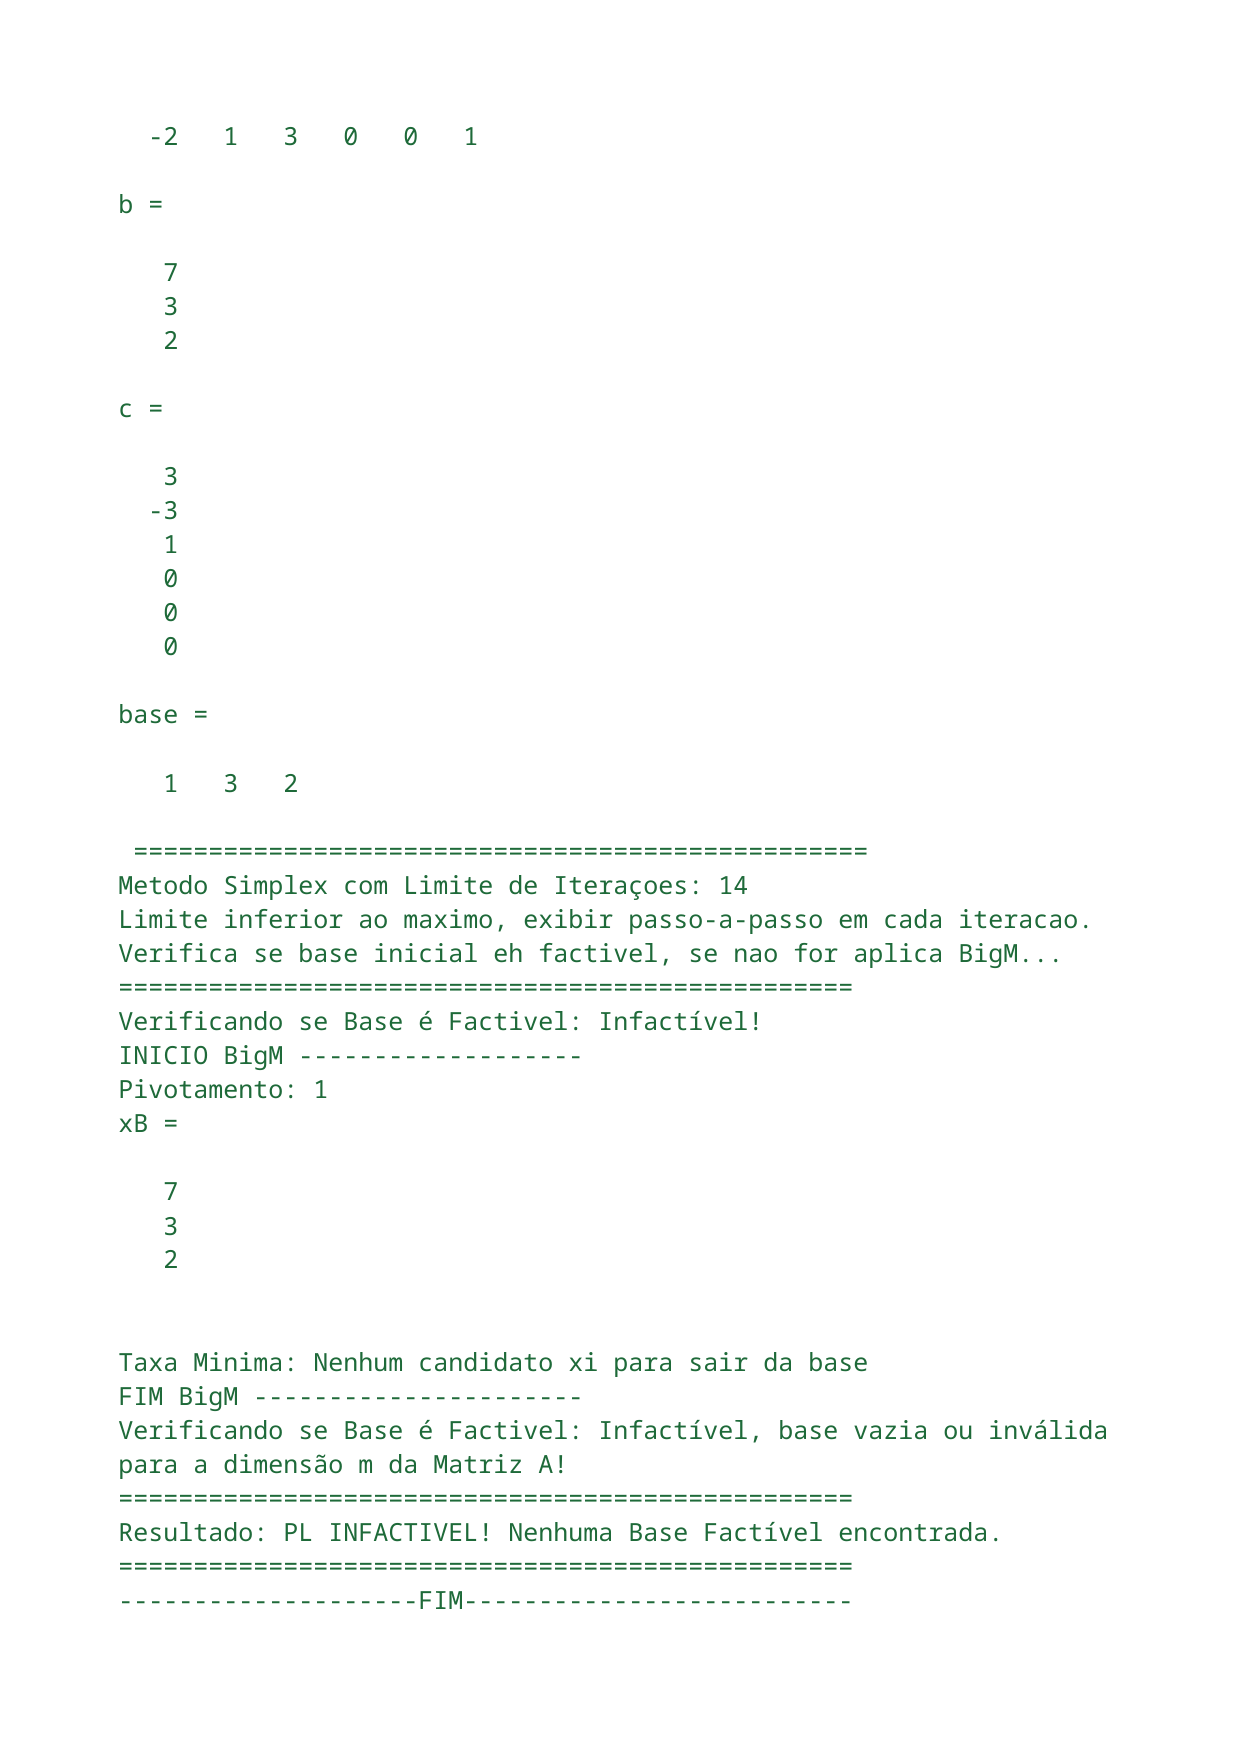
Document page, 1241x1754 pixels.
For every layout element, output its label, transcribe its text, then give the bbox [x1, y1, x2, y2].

text ================================================= [118, 970, 1122, 1004]
text 0 [118, 595, 1122, 629]
text b = [118, 186, 1122, 220]
text 7 [118, 1174, 1122, 1208]
text -3 [118, 493, 1122, 527]
text 2 [118, 322, 1122, 357]
text --------------------FIM-------------------------- [118, 1583, 1122, 1617]
text xB = [118, 1106, 1122, 1140]
text ================================================= [118, 1549, 1122, 1583]
text Resultado: PL INFACTIVEL! Nenhuma Base Factível encontrada. [118, 1515, 1122, 1549]
text 3 [118, 1208, 1122, 1242]
text ================================================= [118, 1481, 1122, 1515]
text 3 [118, 459, 1122, 493]
text Verificando se Base é Factivel: Infactível! [118, 1004, 1122, 1038]
text 7 [118, 254, 1122, 288]
text INICIO BigM ------------------- [118, 1038, 1122, 1072]
text 0 [118, 629, 1122, 663]
text Limite inferior ao maximo, exibir passo-a-passo em cada iteracao. [118, 902, 1122, 936]
text 0 [118, 561, 1122, 595]
text Verificando se Base é Factivel: Infactível, base vazia ou inválida para a dimensão m da Matriz A! [118, 1412, 1122, 1481]
text Metodo Simplex com Limite de Iteraçoes: 14 [118, 867, 1122, 902]
text Pivotamento: 1 [118, 1072, 1122, 1106]
text 3 [118, 288, 1122, 322]
text 1 [118, 527, 1122, 561]
text -2 1 3 0 0 1 [118, 118, 1122, 152]
text 2 [118, 1242, 1122, 1276]
text c = [118, 391, 1122, 425]
text ================================================= [118, 833, 1122, 867]
text Verifica se base inicial eh factivel, se nao for aplica BigM... [118, 936, 1122, 970]
text 1 3 2 [118, 765, 1122, 799]
text FIM BigM ---------------------- [118, 1378, 1122, 1412]
text Taxa Minima: Nenhum candidato xi para sair da base [118, 1344, 1122, 1378]
text base = [118, 697, 1122, 731]
